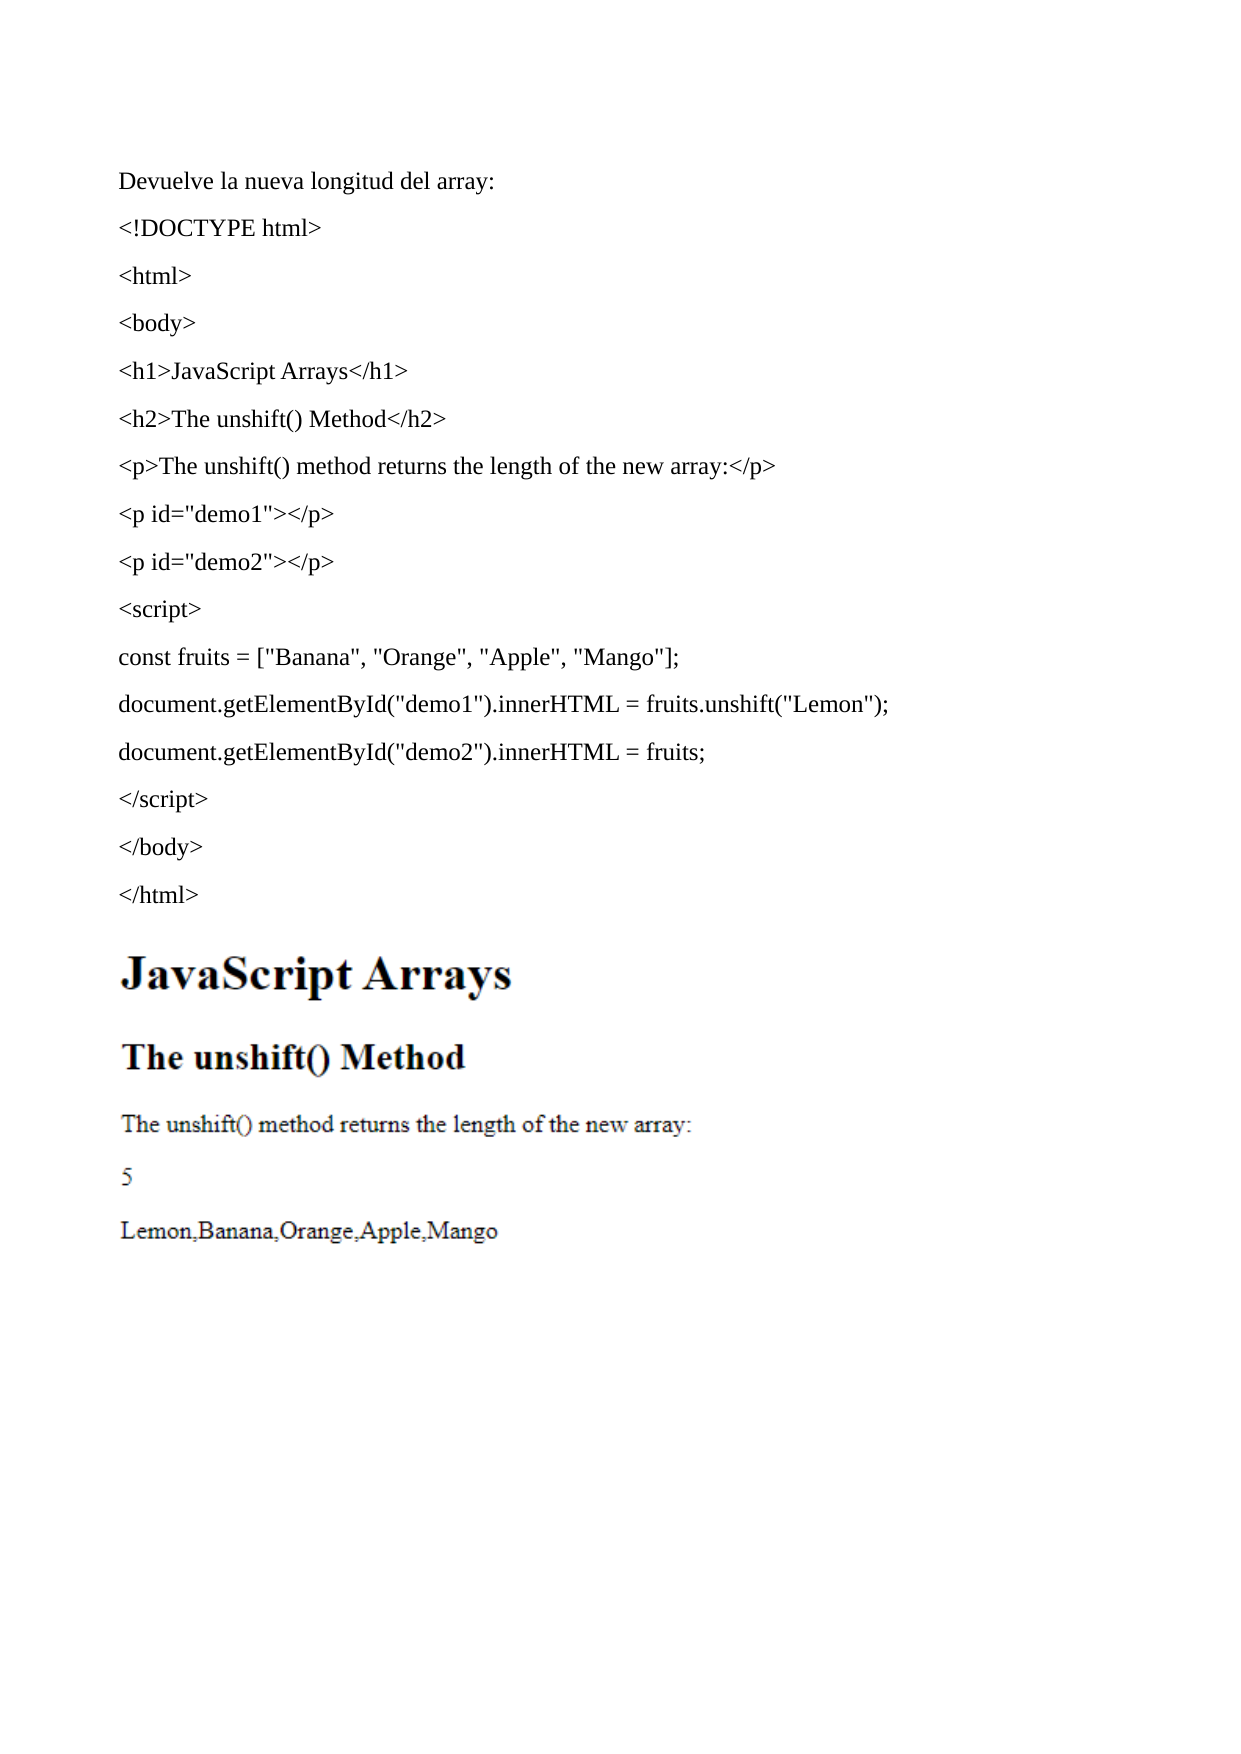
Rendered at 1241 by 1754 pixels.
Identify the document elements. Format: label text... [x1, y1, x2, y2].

text <p id="demo1"></p> [118, 499, 1122, 528]
text </html> [118, 880, 1122, 908]
text <!DOCTYPE html> [118, 213, 1122, 242]
text <script> [118, 594, 1122, 623]
text const fruits = ["Banana", "Orange", "Apple", "Mango"]; [118, 642, 1122, 671]
text <p>The unshift() method returns the length of the new array:</p> [118, 451, 1122, 480]
text Devuelve la nueva longitud del array: [118, 166, 1122, 194]
text </body> [118, 832, 1122, 861]
text <html> [118, 261, 1122, 290]
picture [118, 953, 696, 1253]
text </script> [118, 784, 1122, 813]
text <h2>The unshift() Method</h2> [118, 404, 1122, 432]
text <p id="demo2"></p> [118, 547, 1122, 575]
text document.getElementById("demo1").innerHTML = fruits.unshift("Lemon"); [118, 689, 1122, 718]
text <h1>JavaScript Arrays</h1> [118, 356, 1122, 385]
text document.getElementById("demo2").innerHTML = fruits; [118, 737, 1122, 766]
text <body> [118, 308, 1122, 337]
